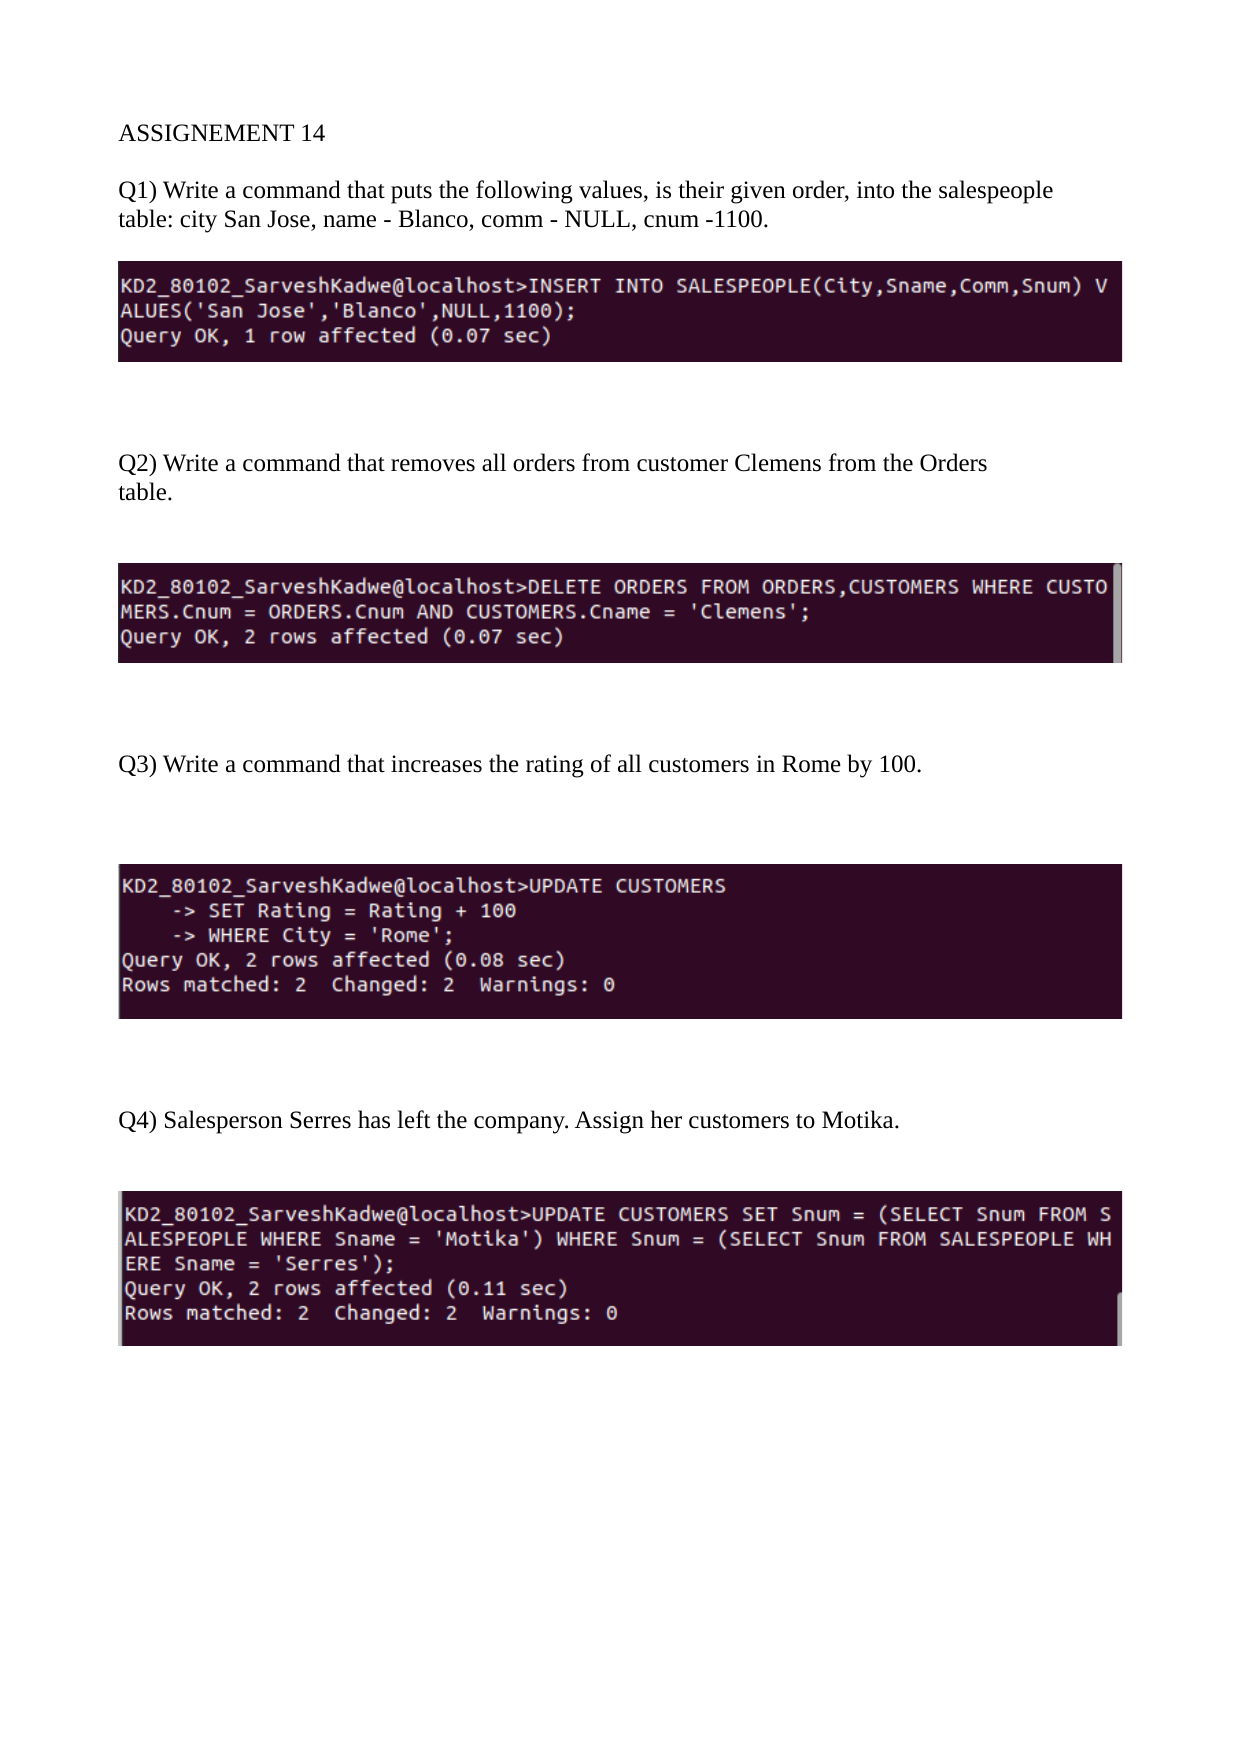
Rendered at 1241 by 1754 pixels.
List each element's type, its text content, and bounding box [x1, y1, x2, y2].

text table. [118, 477, 1122, 563]
picture [118, 1191, 1123, 1346]
text Q3) Write a command that increases the rating of all customers in Rome by 100. [118, 692, 1122, 835]
picture [118, 864, 1123, 1019]
text ASSIGNEMENT 14 Q1) Write a command that puts the following values, is their given order, into the salespeople [118, 118, 1122, 204]
picture [118, 261, 1123, 362]
picture [118, 563, 1123, 663]
text table: city San Jose, name - Blanco, comm - NULL, cnum -1100. [118, 204, 1122, 233]
text Q2) Write a command that removes all orders from customer Clemens from the Orders [118, 448, 1122, 477]
text Q4) Salesperson Serres has left the company. Assign her customers to Motika. [118, 1105, 1122, 1191]
